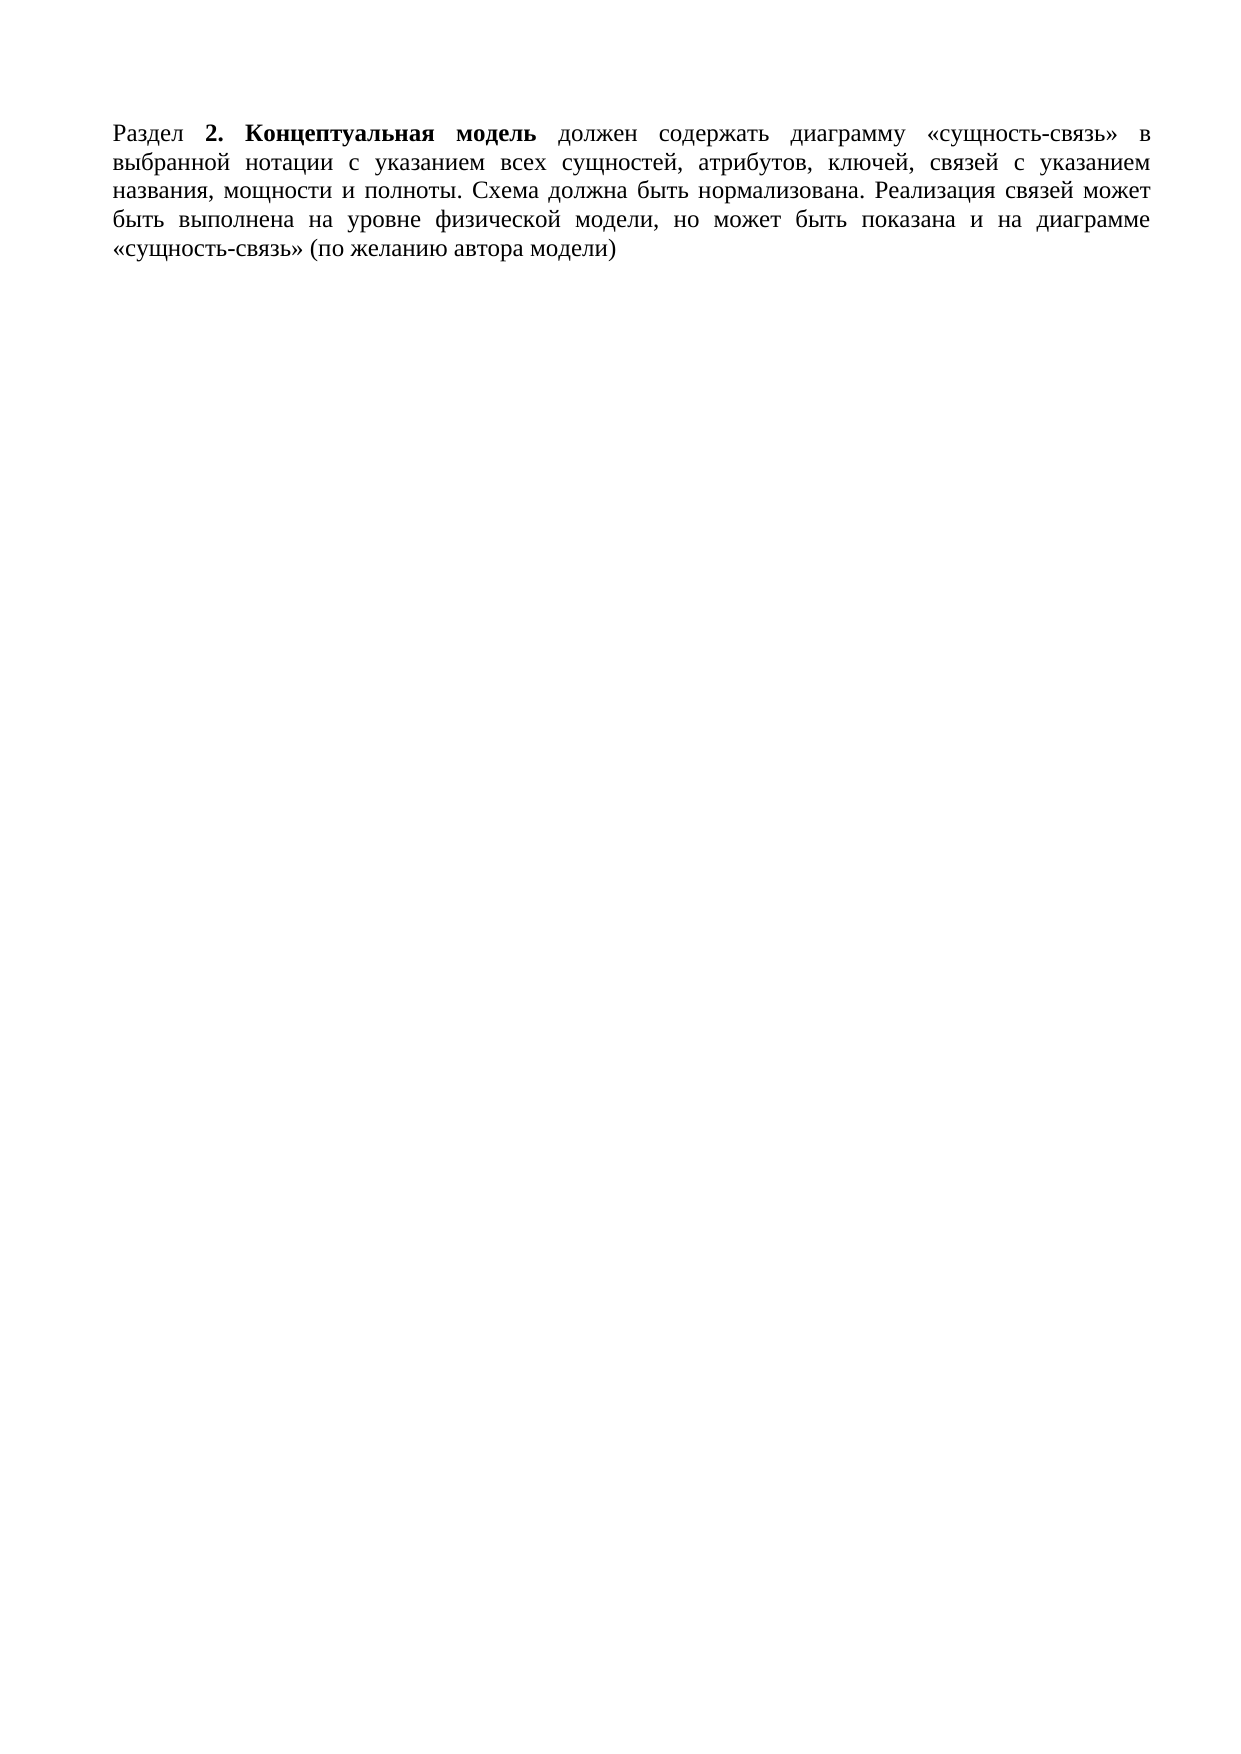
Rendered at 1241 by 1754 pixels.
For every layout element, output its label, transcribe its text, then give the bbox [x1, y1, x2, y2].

text Раздел 2. Концептуальная модель должен содержать диаграмму «сущность-связь» в выбранной нотации с указанием всех сущностей, атрибутов, ключей, связей с указанием названия, мощности и полноты. Схема должна быть нормализована. Реализация связей может быть выполнена на уровне физической модели, но может быть показана и на диаграмме «сущность-связь» (по желанию автора модели) [112, 118, 1152, 262]
